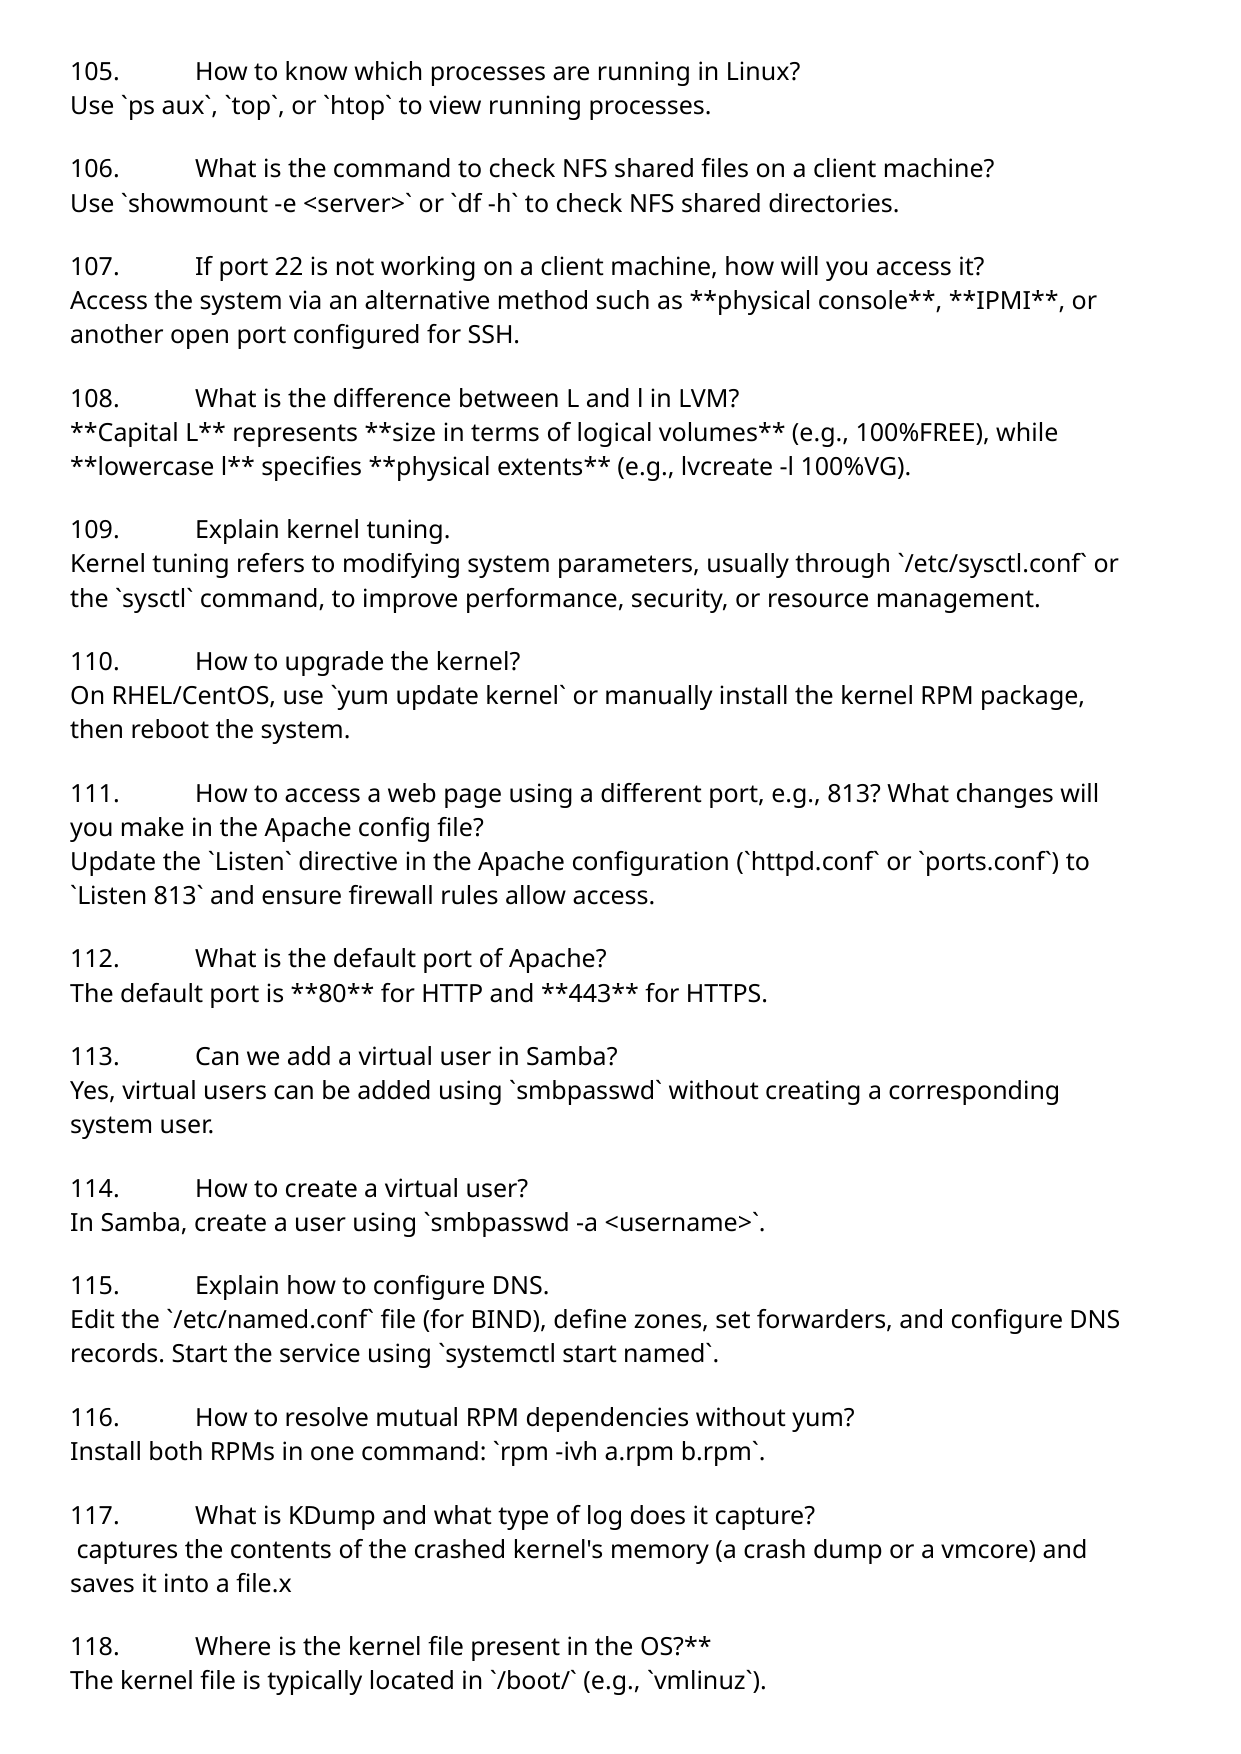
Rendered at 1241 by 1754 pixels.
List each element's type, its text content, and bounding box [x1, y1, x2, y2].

list Can we add a virtual user in Samba? Yes, virtual users can be added using `smbpasswd` without creating a corresponding system user. [70, 1039, 1129, 1141]
list What is the default port of Apache? The default port is **80** for HTTP and **443** for HTTPS. [70, 941, 1129, 1009]
list What is KDump and what type of log does it capture? captures the contents of the crashed kernel's memory (a crash dump or a vmcore) and saves it into a file.x [70, 1497, 1129, 1599]
list How to upgrade the kernel? On RHEL/CentOS, use `yum update kernel` or manually install the kernel RPM package, then reboot the system. [70, 644, 1129, 746]
list If port 22 is not working on a client machine, how will you access it? Access the system via an alternative method such as **physical console**, **IPMI**, or another open port configured for SSH. [70, 249, 1129, 351]
list How to know which processes are running in Linux? Use `ps aux`, `top`, or `htop` to view running processes. [70, 53, 1129, 122]
list Where is the kernel file present in the OS?** The kernel file is typically located in `/boot/` (e.g., `vmlinuz`). [70, 1629, 1129, 1697]
list How to access a web page using a different port, e.g., 813? What changes will you make in the Apache config file? Update the `Listen` directive in the Apache configuration (`httpd.conf` or `ports.conf`) to `Listen 813` and ensure firewall rules allow access. [70, 775, 1129, 912]
list How to resolve mutual RPM dependencies without yum? Install both RPMs in one command: `rpm -ivh a.rpm b.rpm`. [70, 1400, 1129, 1468]
list What is the command to check NFS shared files on a client machine? Use `showmount -e <server>` or `df -h` to check NFS shared directories. [70, 151, 1129, 219]
list Explain how to configure DNS. Edit the `/etc/named.conf` file (for BIND), define zones, set forwarders, and configure DNS records. Start the service using `systemctl start named`. [70, 1268, 1129, 1370]
list What is the difference between L and l in LVM? **Capital L** represents **size in terms of logical volumes** (e.g., 100%FREE), while **lowercase l** specifies **physical extents** (e.g., lvcreate -l 100%VG). [70, 380, 1129, 483]
list How to create a virtual user? In Samba, create a user using `smbpasswd -a <username>`. [70, 1170, 1129, 1238]
list Explain kernel tuning. Kernel tuning refers to modifying system parameters, usually through `/etc/sysctl.conf` or the `sysctl` command, to improve performance, security, or resource management. [70, 512, 1129, 614]
